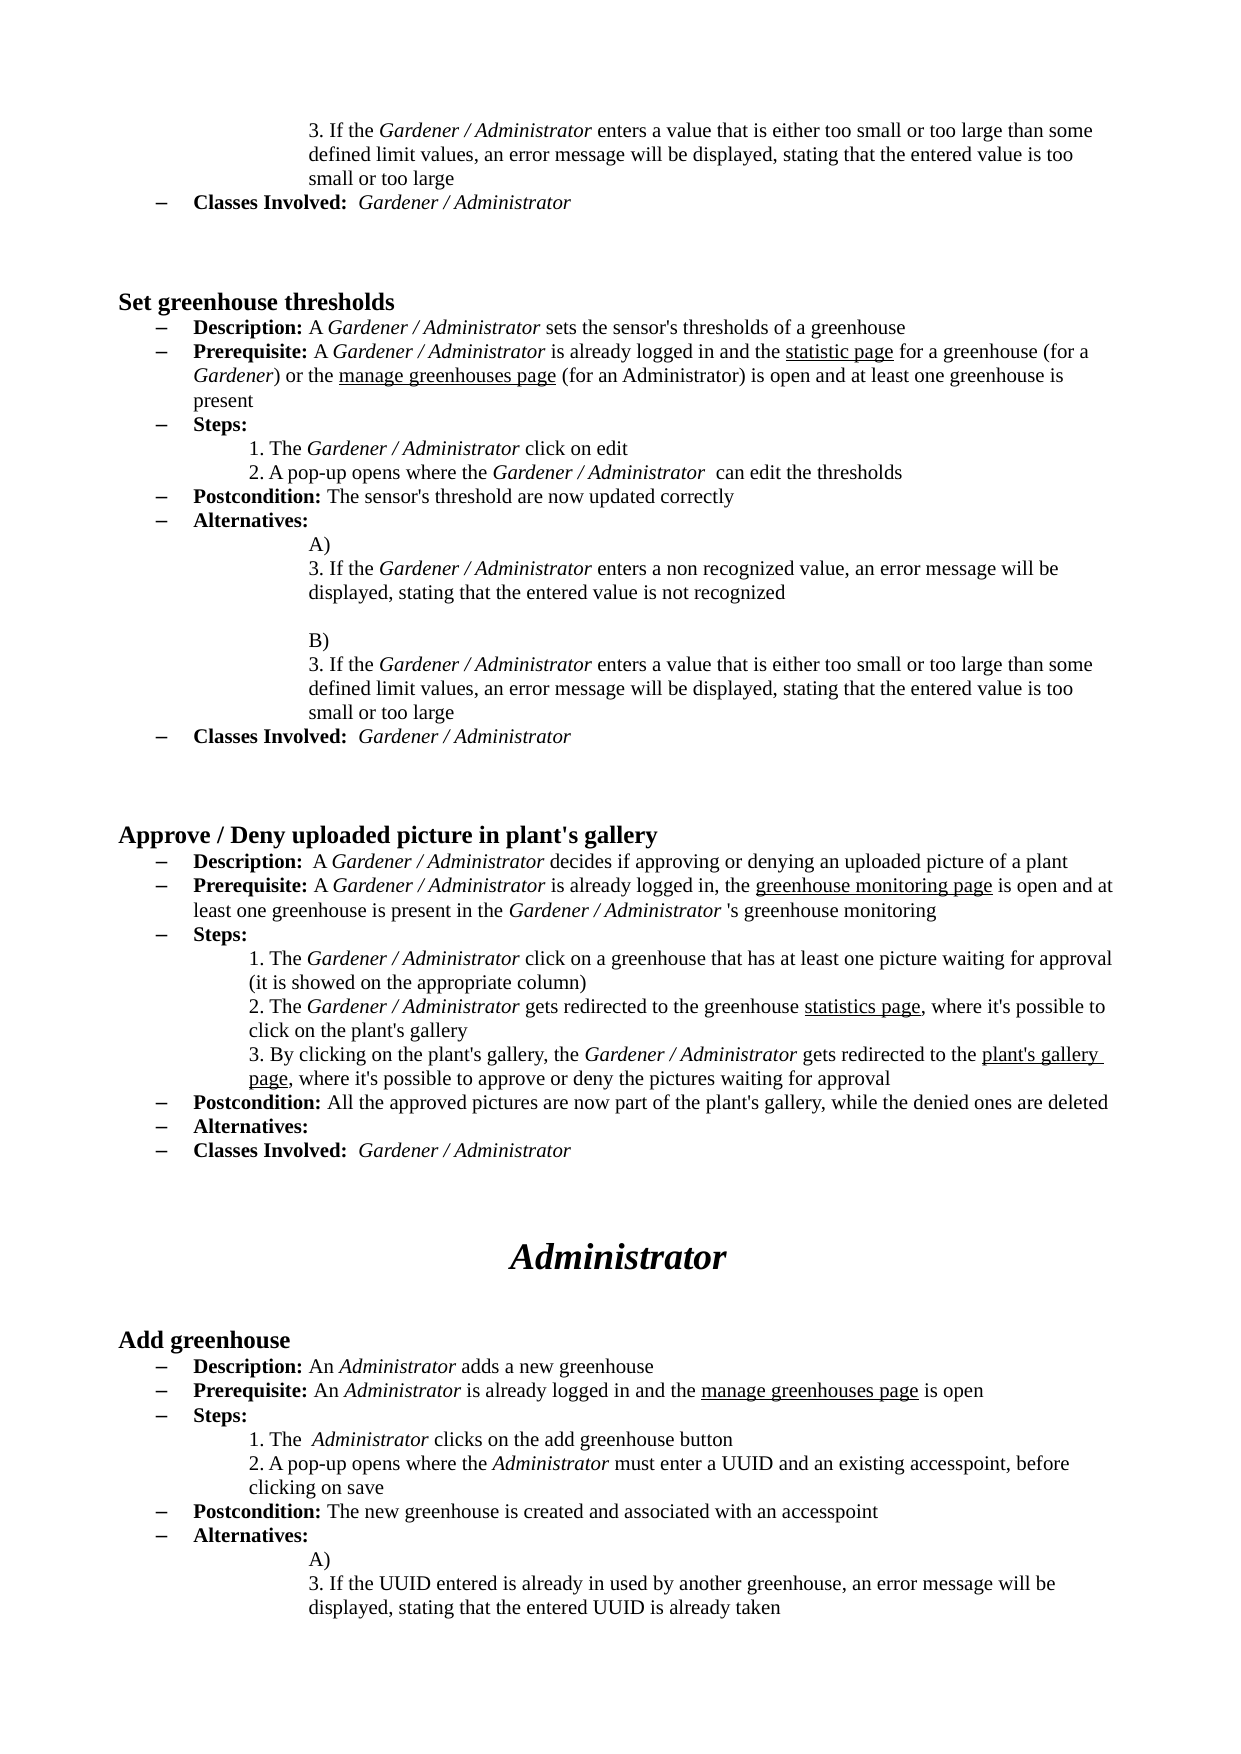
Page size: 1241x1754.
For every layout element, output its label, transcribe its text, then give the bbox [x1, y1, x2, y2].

text Add greenhouse [118, 1326, 1122, 1354]
text 3. If the Gardener / Administrator enters a value that is either too small or too large than some defined limit values, an error message will be displayed, stating that the entered value is too small or too large [308, 118, 1122, 190]
list Description: A Gardener / Administrator decides if approving or denying an uploaded picture of a plant [156, 849, 1122, 873]
list Alternatives: [156, 1523, 1122, 1547]
text B) [308, 628, 1122, 652]
text 3. If the Gardener / Administrator enters a non recognized value, an error message will be displayed, stating that the entered value is not recognized [308, 556, 1122, 604]
list Classes Involved: Gardener / Administrator [156, 724, 1122, 748]
text 1. The Administrator clicks on the add greenhouse button [249, 1427, 1122, 1451]
list Prerequisite: A Gardener / Administrator is already logged in and the statistic page for a greenhouse (for a Gardener) or the manage greenhouses page (for an Administrator) is open and at least one greenhouse is present [156, 339, 1122, 412]
text A) [308, 532, 1122, 556]
text 3. If the Gardener / Administrator enters a value that is either too small or too large than some defined limit values, an error message will be displayed, stating that the entered value is too small or too large [308, 652, 1122, 724]
text Administrator [118, 1234, 1122, 1277]
text 1. The Gardener / Administrator click on a greenhouse that has at least one picture waiting for approval (it is showed on the appropriate column) [249, 946, 1122, 994]
text Approve / Deny uploaded picture in plant's gallery [118, 821, 1122, 849]
list Classes Involved: Gardener / Administrator [156, 190, 1122, 214]
list Description: An Administrator adds a new greenhouse [156, 1354, 1122, 1378]
text 2. The Gardener / Administrator gets redirected to the greenhouse statistics page, where it's possible to click on the plant's gallery [249, 994, 1122, 1042]
text 2. A pop-up opens where the Administrator must enter a UUID and an existing accesspoint, before clicking on save [249, 1451, 1122, 1499]
list Postcondition: The sensor's threshold are now updated correctly [156, 484, 1122, 508]
list Classes Involved: Gardener / Administrator [156, 1138, 1122, 1162]
list Prerequisite: A Gardener / Administrator is already logged in, the greenhouse monitoring page is open and at least one greenhouse is present in the Gardener / Administrator 's greenhouse monitoring [156, 873, 1122, 922]
list Postcondition: All the approved pictures are now part of the plant's gallery, while the denied ones are deleted [156, 1090, 1122, 1114]
list Prerequisite: An Administrator is already logged in and the manage greenhouses page is open [156, 1378, 1122, 1402]
list Description: A Gardener / Administrator sets the sensor's thresholds of a greenhouse [156, 315, 1122, 339]
list Steps: [156, 412, 1122, 436]
text 1. The Gardener / Administrator click on edit [249, 436, 1122, 460]
list Steps: [156, 922, 1122, 946]
text 2. A pop-up opens where the Gardener / Administrator can edit the thresholds [249, 460, 1122, 484]
text Set greenhouse thresholds [118, 287, 1122, 315]
list Steps: [156, 1402, 1122, 1427]
list Alternatives: [156, 508, 1122, 532]
list Postcondition: The new greenhouse is created and associated with an accesspoint [156, 1499, 1122, 1523]
text 3. If the UUID entered is already in used by another greenhouse, an error message will be displayed, stating that the entered UUID is already taken [308, 1571, 1122, 1619]
text 3. By clicking on the plant's gallery, the Gardener / Administrator gets redirected to the plant's gallery page, where it's possible to approve or deny the pictures waiting for approval [249, 1042, 1122, 1090]
text A) [308, 1547, 1122, 1571]
list Alternatives: [156, 1114, 1122, 1138]
